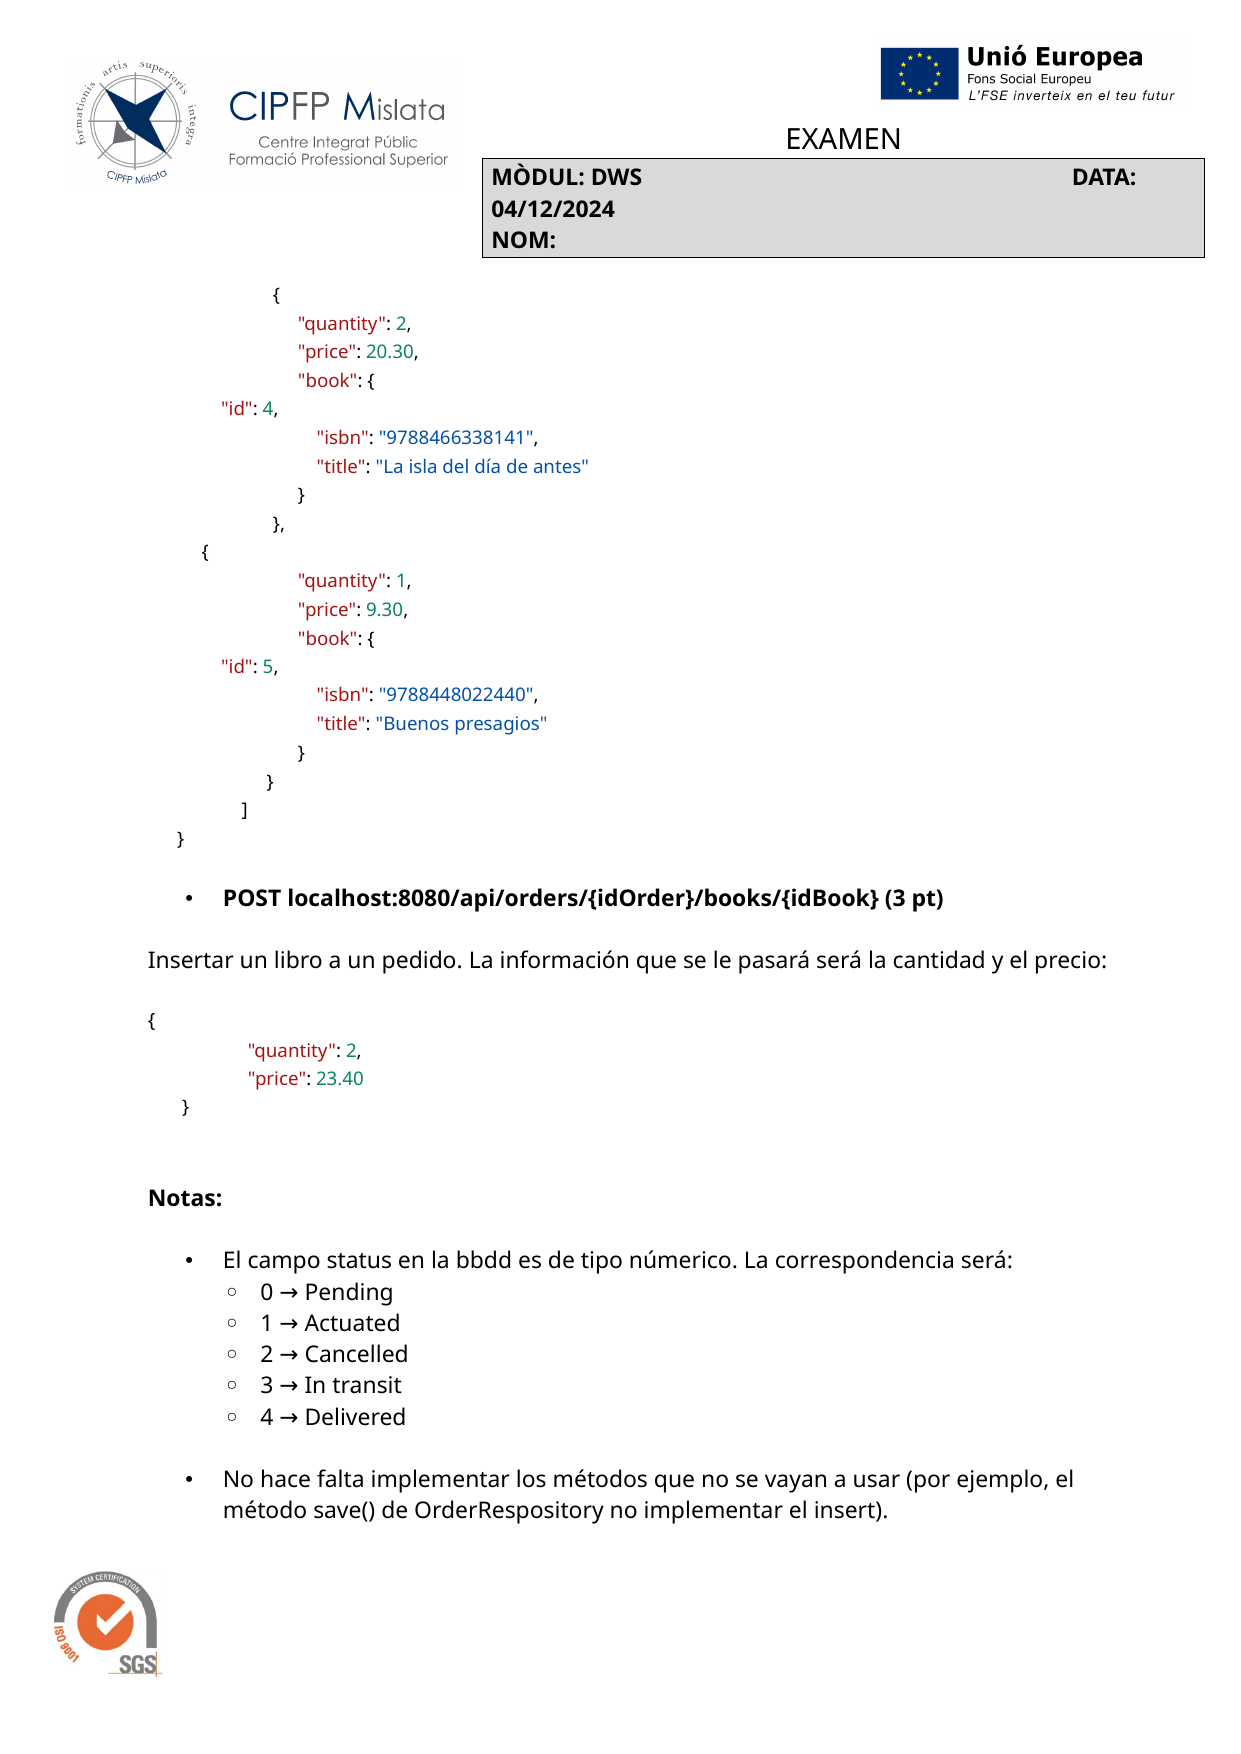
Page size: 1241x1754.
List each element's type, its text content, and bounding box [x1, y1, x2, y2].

text } [148, 736, 1122, 765]
text ] [148, 793, 1122, 822]
list 1 → Actuated [223, 1307, 1122, 1338]
list POST localhost:8080/api/orders/{idOrder}/books/{idBook} (3 pt) [185, 882, 1122, 913]
text "price": 9.30, [148, 593, 1122, 622]
text { [148, 536, 1122, 564]
text "book": { [148, 364, 1122, 393]
text { [148, 278, 1122, 307]
text "quantity": 2, [148, 307, 1122, 335]
text "price": 20.30, [148, 335, 1122, 364]
text "book": { [148, 622, 1122, 650]
text "id": 4, [148, 393, 1122, 421]
list 4 → Delivered [223, 1401, 1122, 1432]
text "title": "Buenos presagios" [148, 707, 1122, 736]
list No hace falta implementar los métodos que no se vayan a usar (por ejemplo, el método save() de OrderRespository no implementar el insert). [185, 1463, 1122, 1526]
text Insertar un libro a un pedido. La información que se le pasará será la cantidad y el precio: [148, 944, 1122, 975]
text Notas: [148, 1182, 1122, 1213]
list 0 → Pending [223, 1276, 1122, 1307]
text { [148, 1007, 1122, 1034]
text "isbn": "9788448022440", [148, 678, 1122, 707]
text } [148, 822, 1122, 850]
text "quantity": 2, [148, 1034, 1122, 1062]
list 3 → In transit [223, 1369, 1122, 1401]
list 2 → Cancelled [223, 1338, 1122, 1369]
text "quantity": 1, [148, 564, 1122, 593]
text "isbn": "9788466338141", [148, 421, 1122, 450]
text "price": 23.40 [148, 1062, 1122, 1091]
text } [148, 765, 1122, 793]
text "id": 5, [148, 650, 1122, 678]
text "title": "La isla del día de antes" [148, 450, 1122, 478]
text } [148, 478, 1122, 507]
list El campo status en la bbdd es de tipo númerico. La correspondencia será: [185, 1244, 1122, 1276]
text } [148, 1091, 1122, 1119]
text }, [148, 507, 1122, 536]
